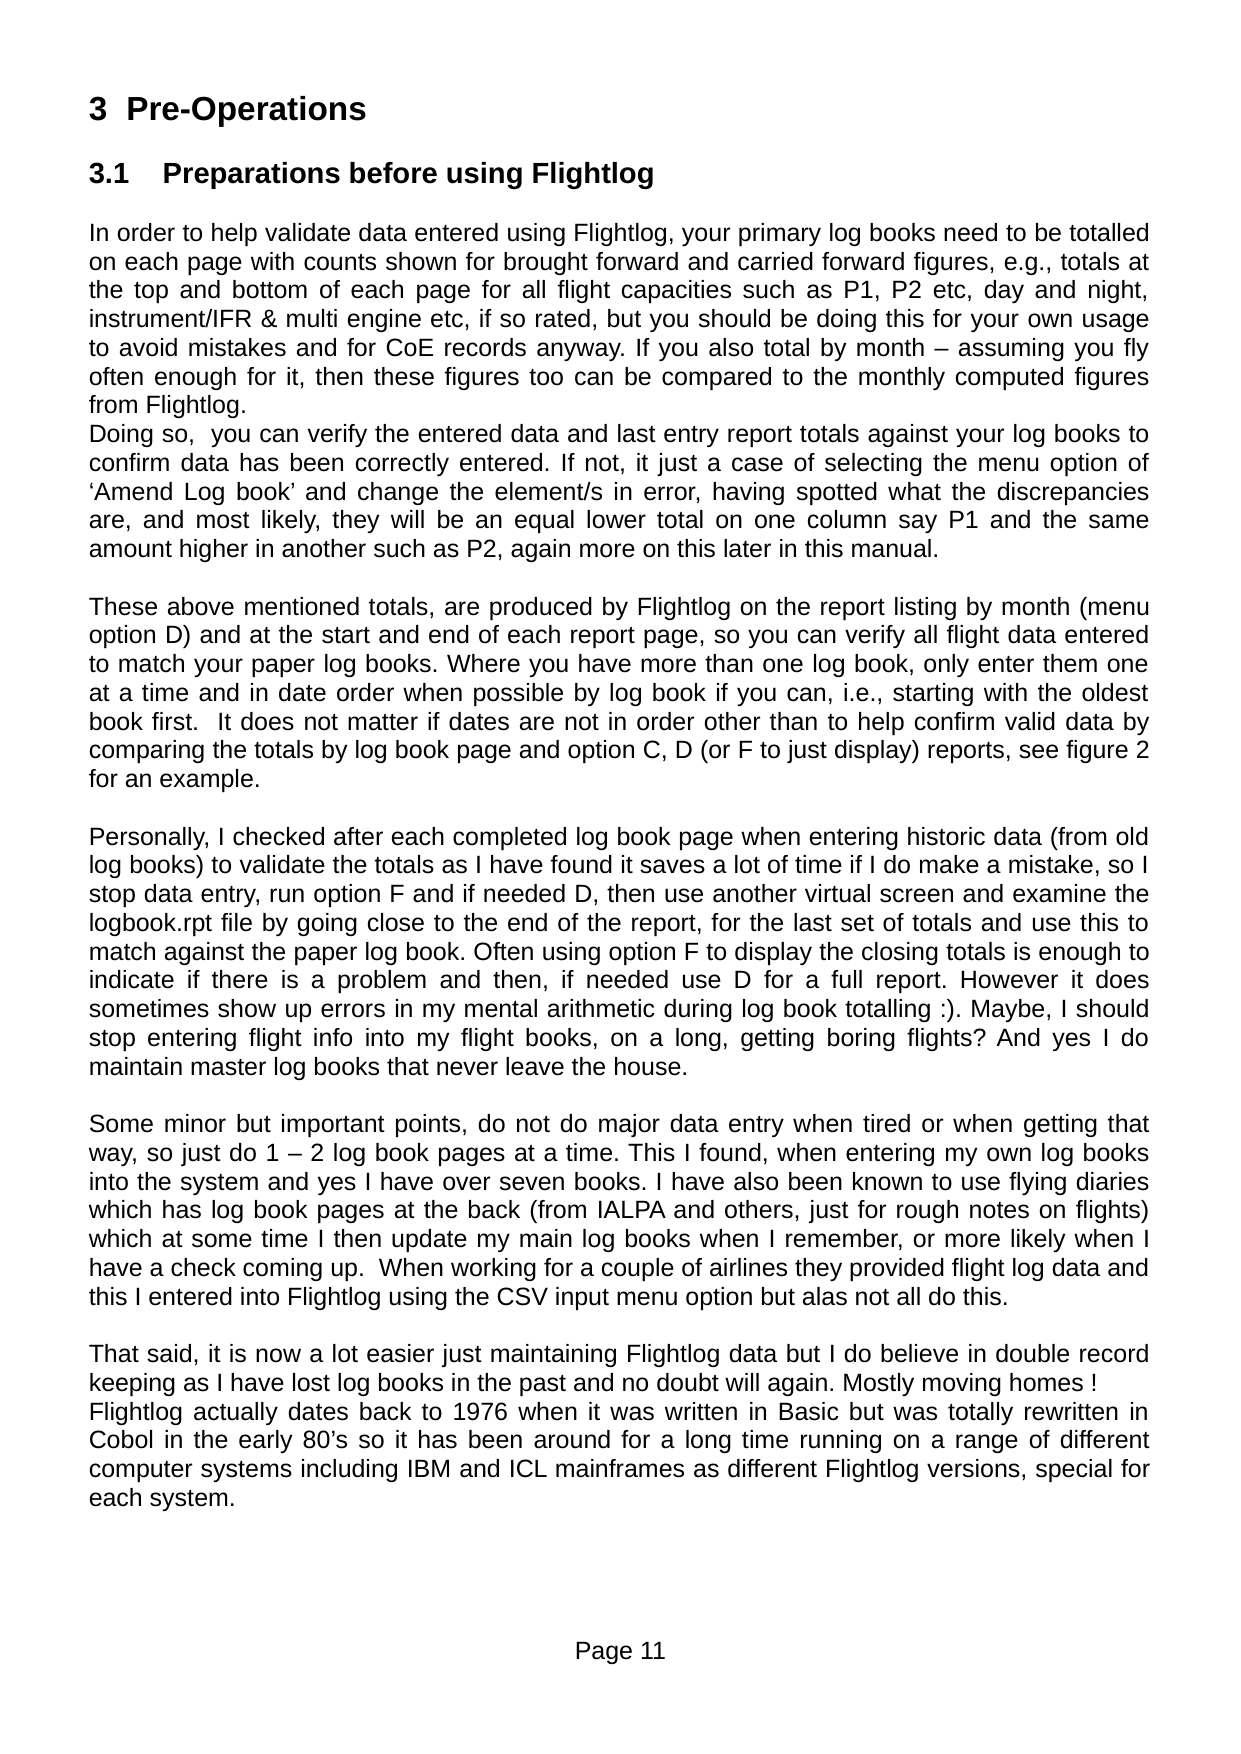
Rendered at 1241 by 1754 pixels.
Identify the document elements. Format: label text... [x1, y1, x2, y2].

subtitle Preparations before using Flightlog [88, 156, 1152, 189]
text Some minor but important points, do not do major data entry when tired or when getting that way, so just do 1 – 2 log book pages at a time. This I found, when entering my own log books into the system and yes I have over seven books. I have also been known to use flying diaries which has log book pages at the back (from IALPA and others, just for rough notes on flights) which at some time I then update my main log books when I remember, or more likely when I have a check coming up. When working for a couple of airlines they provided flight log data and this I entered into Flightlog using the CSV input menu option but alas not all do this. [88, 1109, 1152, 1311]
text Flightlog actually dates back to 1976 when it was written in Basic but was totally rewritten in Cobol in the early 80’s so it has been around for a long time running on a range of different computer systems including IBM and ICL mainframes as different Flightlog versions, special for each system. [88, 1397, 1152, 1512]
text Doing so, you can verify the entered data and last entry report totals against your log books to confirm data has been correctly entered. If not, it just a case of selecting the menu option of ‘Amend Log book’ and change the element/s in error, having spotted what the discrepancies are, and most likely, they will be an equal lower total on one column say P1 and the same amount higher in another such as P2, again more on this later in this manual. [88, 419, 1152, 563]
text These above mentioned totals, are produced by Flightlog on the report listing by month (menu option D) and at the start and end of each report page, so you can verify all flight data entered to match your paper log books. Where you have more than one log book, only enter them one at a time and in date order when possible by log book if you can, i.e., starting with the oldest book first. It does not matter if dates are not in order other than to help confirm valid data by comparing the totals by log book page and option C, D (or F to just display) reports, see figure 2 for an example. [88, 592, 1152, 793]
text That said, it is now a lot easier just maintaining Flightlog data but I do believe in double record keeping as I have lost log books in the past and no doubt will again. Mostly moving homes ! [88, 1339, 1152, 1397]
text In order to help validate data entered using Flightlog, your primary log books need to be totalled on each page with counts shown for brought forward and carried forward figures, e.g., totals at the top and bottom of each page for all flight capacities such as P1, P2 etc, day and night, instrument/IFR & multi engine etc, if so rated, but you should be doing this for your own usage to avoid mistakes and for CoE records anyway. If you also total by month – assuming you fly often enough for it, then these figures too can be compared to the monthly computed figures from Flightlog. [88, 218, 1152, 419]
subtitle Pre-Operations [88, 88, 1152, 127]
text Personally, I checked after each completed log book page when entering historic data (from old log books) to validate the totals as I have found it saves a lot of time if I do make a mistake, so I stop data entry, run option F and if needed D, then use another virtual screen and examine the logbook.rpt file by going close to the end of the report, for the last set of totals and use this to match against the paper log book. Often using option F to display the closing totals is enough to indicate if there is a problem and then, if needed use D for a full report. However it does sometimes show up errors in my mental arithmetic during log book totalling :). Maybe, I should stop entering flight info into my flight books, on a long, getting boring flights? And yes I do maintain master log books that never leave the house. [88, 822, 1152, 1081]
